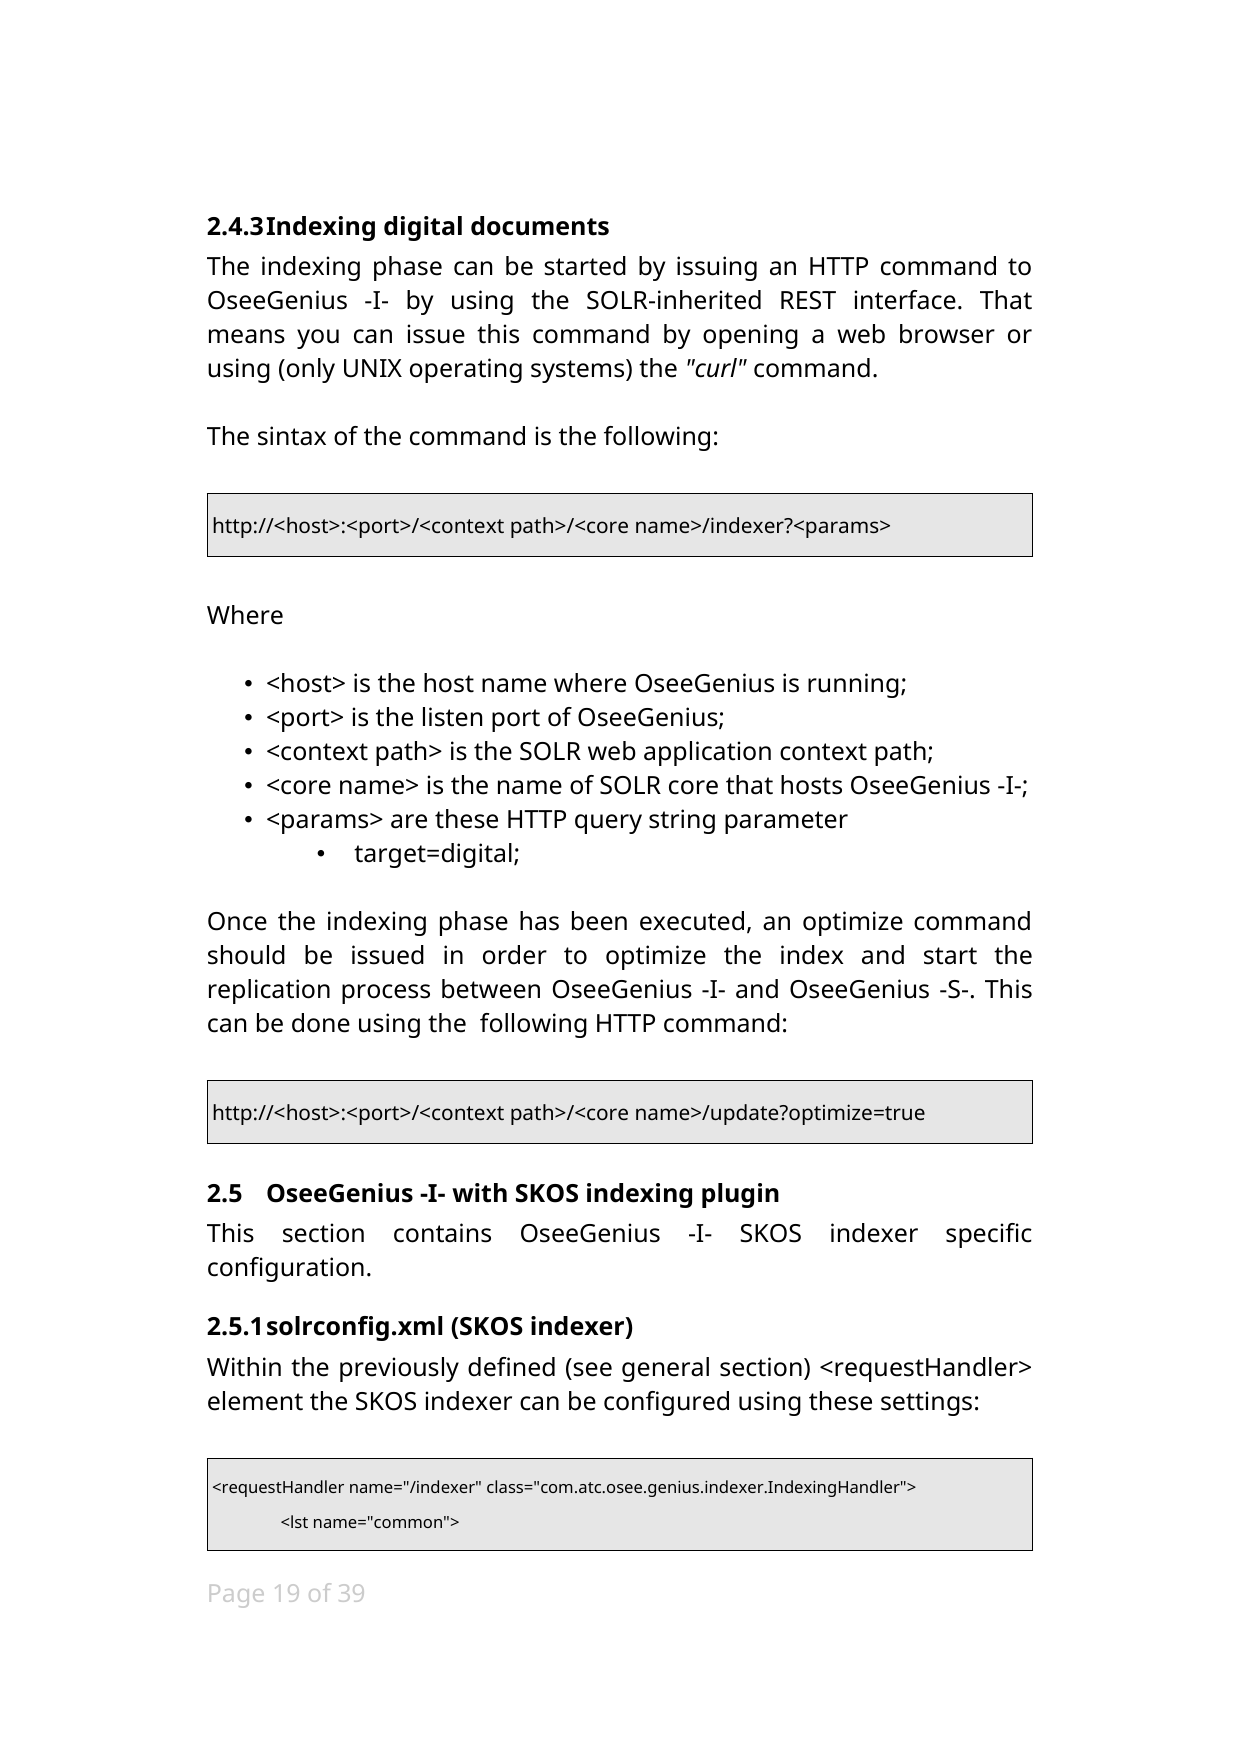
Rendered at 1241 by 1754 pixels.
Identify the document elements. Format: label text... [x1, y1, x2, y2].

text This section contains OseeGenius -I- SKOS indexer specific configuration. [207, 1216, 1033, 1284]
list Once the indexing phase has been executed, an optimize command should be issued in order to optimize the index and start the replication process between OseeGenius -I- and OseeGenius -S-. This can be done using the following HTTP command: [207, 904, 1033, 1040]
list <context path> is the SOLR web application context path; [244, 733, 1033, 768]
text <requestHandler name="/indexer" class="com.atc.osee.genius.indexer.IndexingHandler"> [208, 1459, 1032, 1493]
subtitle solrconfig.xml (SKOS indexer) [207, 1309, 1033, 1343]
text <lst name="common"> [208, 1493, 1032, 1550]
text The indexing phase can be started by issuing an HTTP command to OseeGenius -I- by using the SOLR-inherited REST interface. That means you can issue this command by opening a web browser or using (only UNIX operating systems) the "curl" command. [207, 248, 1033, 385]
list <port> is the listen port of OseeGenius; [244, 699, 1033, 733]
text Where [207, 597, 1033, 631]
subtitle OseeGenius -I- with SKOS indexing plugin [207, 1176, 1033, 1209]
list target=digital; [317, 836, 1033, 870]
text http://<host>:<port>/<context path>/<core name>/update?optimize=true [208, 1081, 1032, 1143]
text http://<host>:<port>/<context path>/<core name>/indexer?<params> [208, 494, 1032, 556]
text The sintax of the command is the following: [207, 419, 1033, 453]
list <core name> is the name of SOLR core that hosts OseeGenius -I-; [244, 768, 1033, 802]
list <host> is the host name where OseeGenius is running; [244, 665, 1033, 699]
subtitle Indexing digital documents [207, 208, 1033, 242]
text Within the previously defined (see general section) <requestHandler> element the SKOS indexer can be configured using these settings: [207, 1349, 1033, 1417]
list <params> are these HTTP query string parameter [244, 802, 1033, 836]
